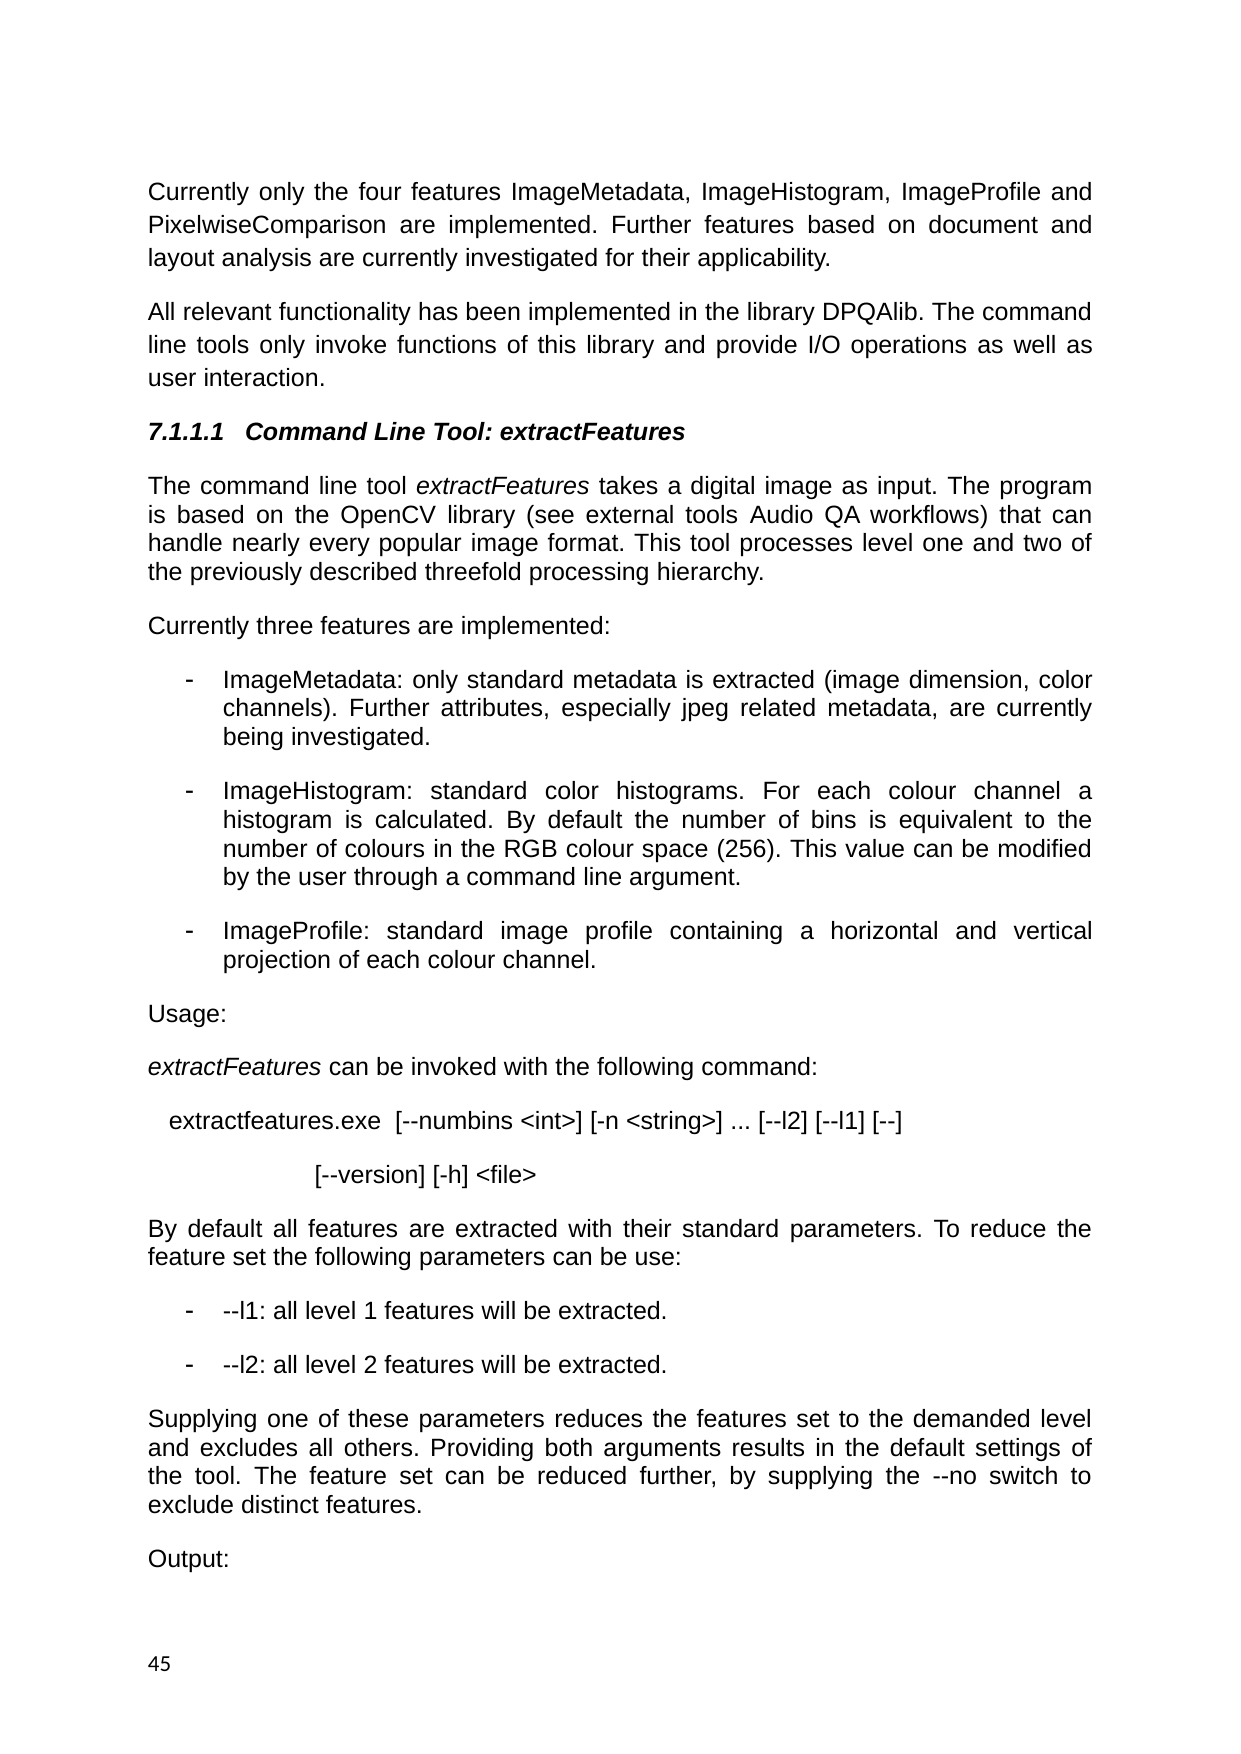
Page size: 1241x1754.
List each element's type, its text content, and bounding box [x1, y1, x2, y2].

text extractFeatures can be invoked with the following command: [148, 1052, 1092, 1081]
text All relevant functionality has been implemented in the library DPQAlib. The command line tools only invoke functions of this library and provide I/O operations as well as user interaction. [148, 297, 1092, 392]
text extractfeatures.exe [--numbins <int>] [-n <string>] ... [--l2] [--l1] [--] [148, 1106, 1092, 1135]
subtitle Command Line Tool: extractFeatures [148, 417, 1092, 446]
text By default all features are extracted with their standard parameters. To reduce the feature set the following parameters can be use: [148, 1214, 1092, 1271]
list --l1: all level 1 features will be extracted. [185, 1296, 1092, 1325]
list ImageProfile: standard image profile containing a horizontal and vertical projection of each colour channel. [185, 916, 1092, 974]
text Currently only the four features ImageMetadata, ImageHistogram, ImageProfile and PixelwiseComparison are implemented. Further features based on document and layout analysis are currently investigated for their applicability. [148, 177, 1092, 272]
list ImageHistogram: standard color histograms. For each colour channel a histogram is calculated. By default the number of bins is equivalent to the number of colours in the RGB colour space (256). This value can be modified by the user through a command line argument. [185, 776, 1092, 891]
text Usage: [148, 999, 1092, 1027]
text The command line tool extractFeatures takes a digital image as input. The program is based on the OpenCV library (see external tools Appendix A: External Tools) that can handle nearly every popular image format. This tool processes level one and two of the previously described threefold processing hierarchy. [148, 471, 1092, 586]
text Supplying one of these parameters reduces the features set to the demanded level and excludes all others. Providing both arguments results in the default settings of the tool. The feature set can be reduced further, by supplying the --no switch to exclude distinct features. [148, 1404, 1092, 1519]
text Output: [148, 1544, 1092, 1573]
list --l2: all level 2 features will be extracted. [185, 1350, 1092, 1379]
text Currently three features are implemented: [148, 611, 1092, 639]
list ImageMetadata: only standard metadata is extracted (image dimension, color channels). Further attributes, especially jpeg related metadata, are currently being investigated. [185, 664, 1092, 751]
text [--version] [-h] <file> [148, 1160, 1092, 1189]
